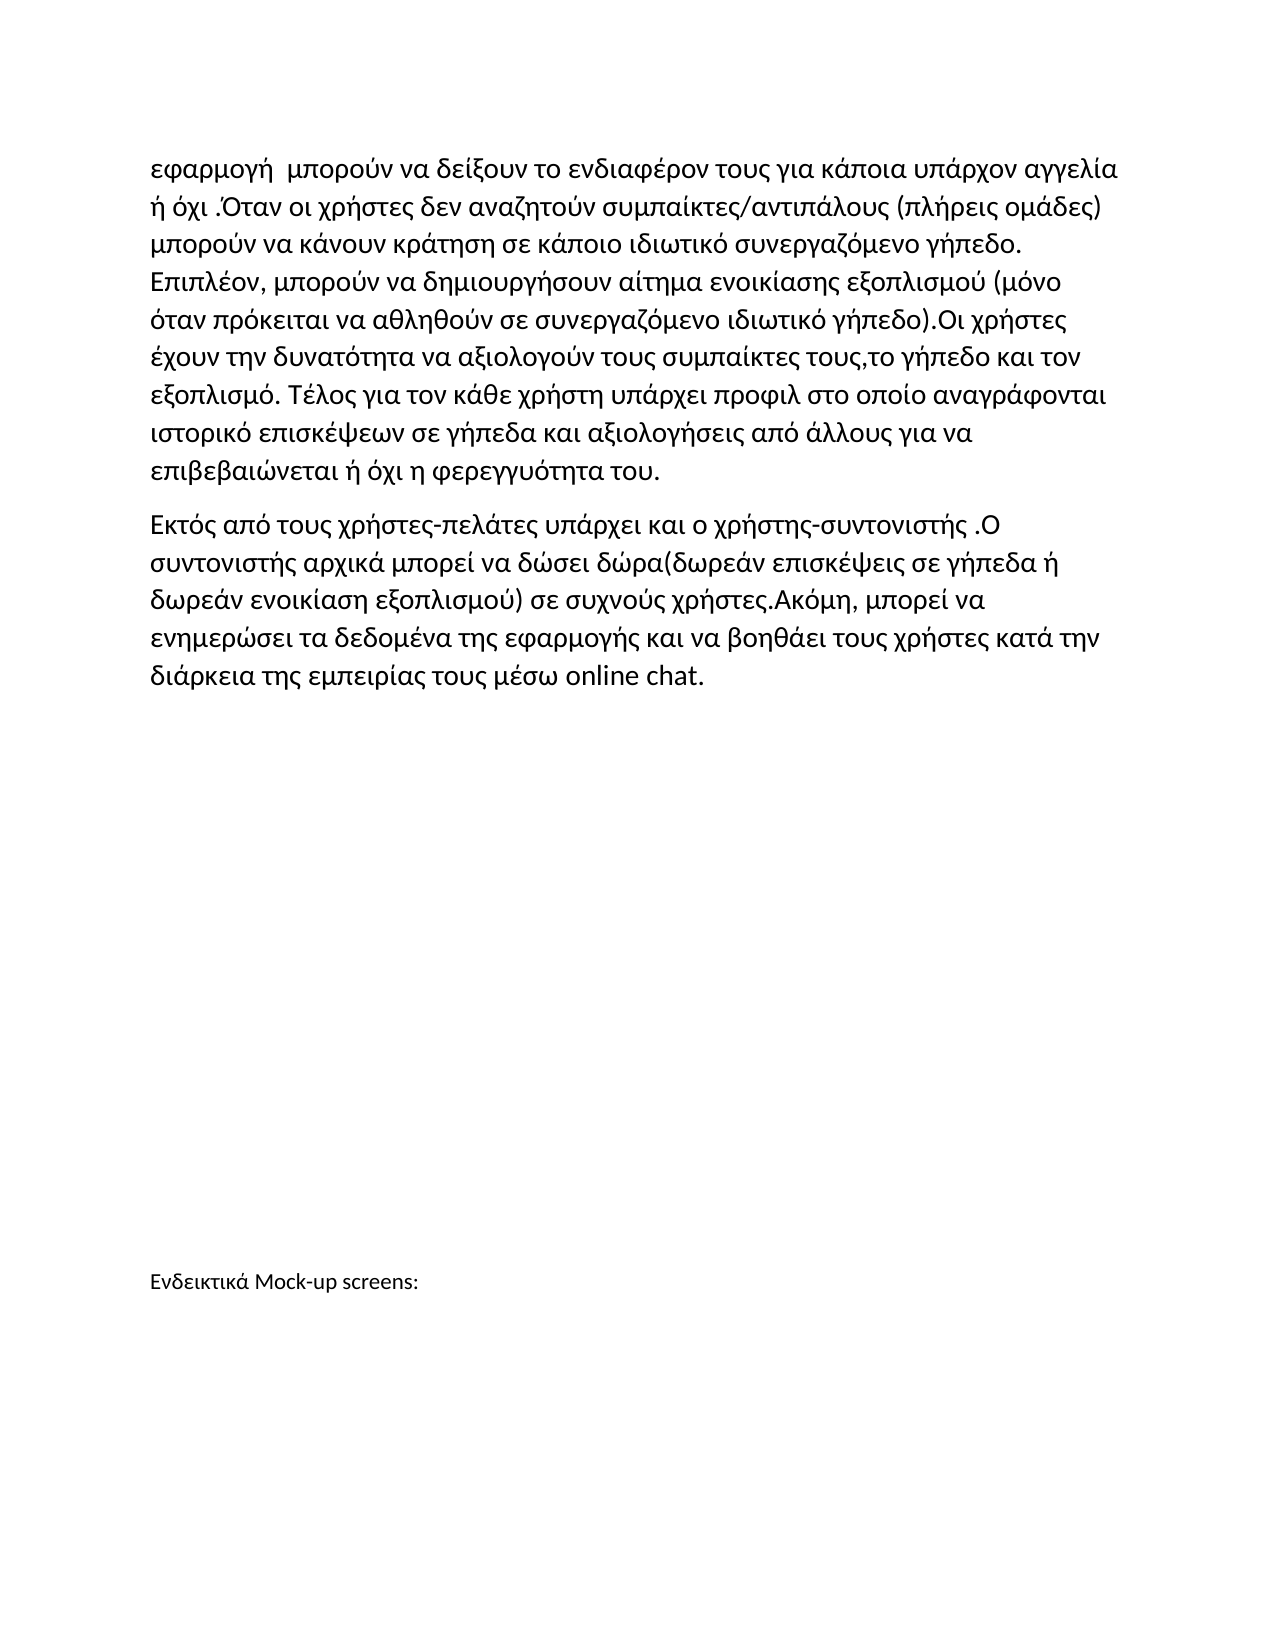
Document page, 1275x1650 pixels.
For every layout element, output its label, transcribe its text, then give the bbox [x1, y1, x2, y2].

text Ενδεικτικά Mock-up screens: [150, 1267, 1125, 1296]
text εφαρμογή μπορούν να δείξουν το ενδιαφέρον τους για κάποια υπάρχον αγγελία ή όχι .Όταν οι χρήστες δεν αναζητούν συμπαίκτες/αντιπάλους (πλήρεις ομάδες) μπορούν να κάνουν κράτηση σε κάποιο ιδιωτικό συνεργαζόμενο γήπεδο. Επιπλέον, μπορούν να δημιουργήσουν αίτημα ενοικίασης εξοπλισμού (μόνο όταν πρόκειται να αθληθούν σε συνεργαζόμενο ιδιωτικό γήπεδο).Οι χρήστες έχουν την δυνατότητα να αξιολογούν τους συμπαίκτες τους,το γήπεδο και τον εξοπλισμό. Τέλος για τον κάθε χρήστη υπάρχει προφιλ στο οποίο αναγράφονται ιστορικό επισκέψεων σε γήπεδα και αξιολογήσεις από άλλους για να επιβεβαιώνεται ή όχι η φερεγγυότητα του. [150, 150, 1125, 487]
text Εκτός από τους χρήστες-πελάτες υπάρχει και ο χρήστης-συντονιστής .Ο συντονιστής αρχικά μπορεί να δώσει δώρα(δωρεάν επισκέψεις σε γήπεδα ή δωρεάν ενοικίαση εξοπλισμού) σε συχνούς χρήστες.Ακόμη, μπορεί να ενημερώσει τα δεδομένα της εφαρμογής και να βοηθάει τους χρήστες κατά την διάρκεια της εμπειρίας τους μέσω online chat. [150, 506, 1125, 692]
